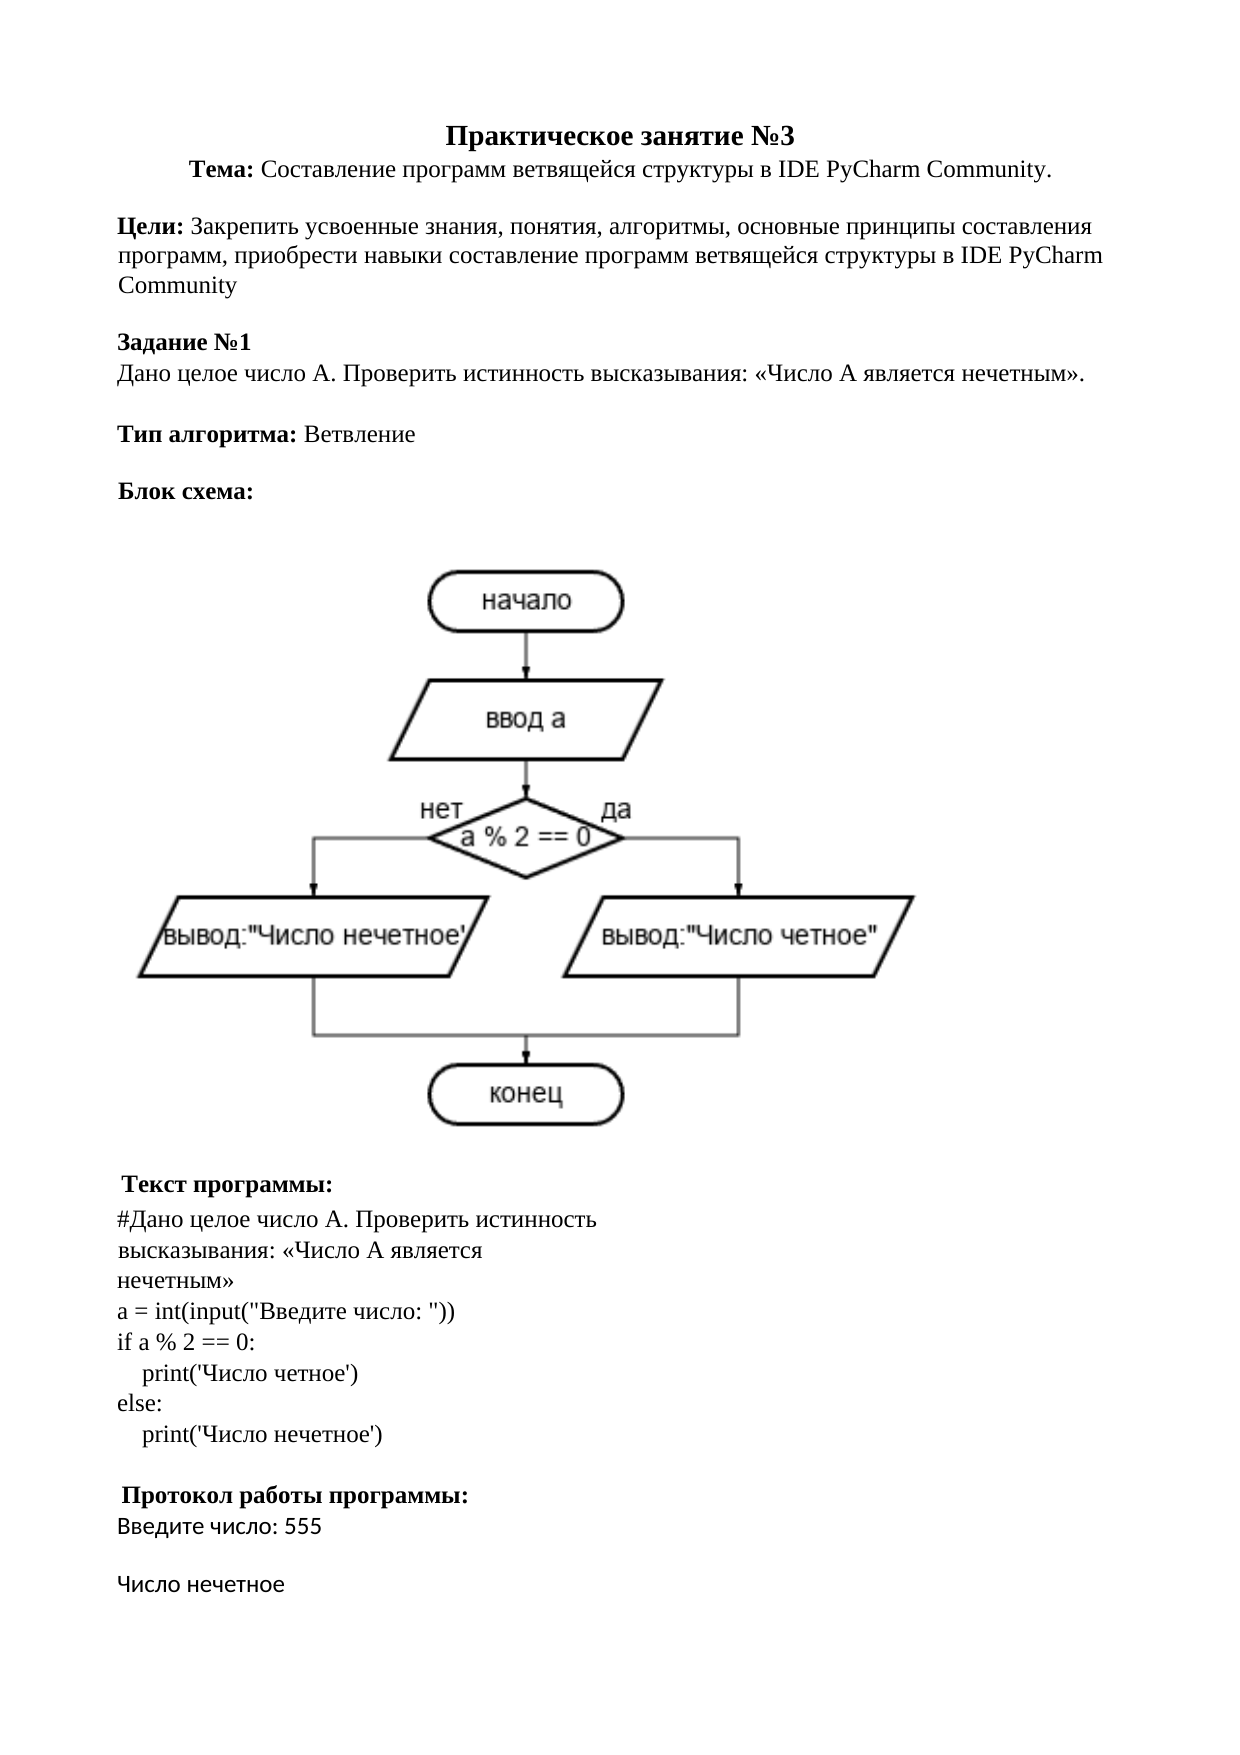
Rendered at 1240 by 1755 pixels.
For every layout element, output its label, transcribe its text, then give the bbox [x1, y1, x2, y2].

text print('Число четное') [117, 1358, 738, 1386]
text Протокол работы программы: [117, 1480, 738, 1508]
text Цели: Закрепить усвоенные знания, понятия, алгоритмы, основные принципы составления программ, приобрести навыки составление программ ветвящейся структуры в IDE PyCharm Community [117, 211, 1115, 299]
text print('Число нечетное') [117, 1419, 738, 1448]
text a = int(input("Введите число: ")) [117, 1296, 738, 1325]
text Число нечетное [117, 1568, 681, 1599]
text нечетным» [117, 1266, 738, 1294]
text #Дано целое число A. Проверить истинность высказывания: «Число A является [117, 1204, 738, 1263]
text Тип алгоритма: Ветвление Блок схема: [117, 419, 472, 505]
text if a % 2 == 0: [117, 1327, 738, 1356]
text Практическое занятие №3 [125, 118, 1115, 152]
text Задание №1 [117, 327, 738, 356]
text Тема: Составление программ ветвящейся структуры в IDE PyCharm Community. [126, 154, 1115, 183]
text Введите число: 555 [117, 1511, 681, 1541]
text else: [117, 1388, 738, 1417]
picture [121, 533, 932, 1164]
text Текст программы: [121, 1169, 1119, 1198]
text Дано целое число A. Проверить истинность высказывания: «Число A является нечетным». [117, 358, 1115, 387]
